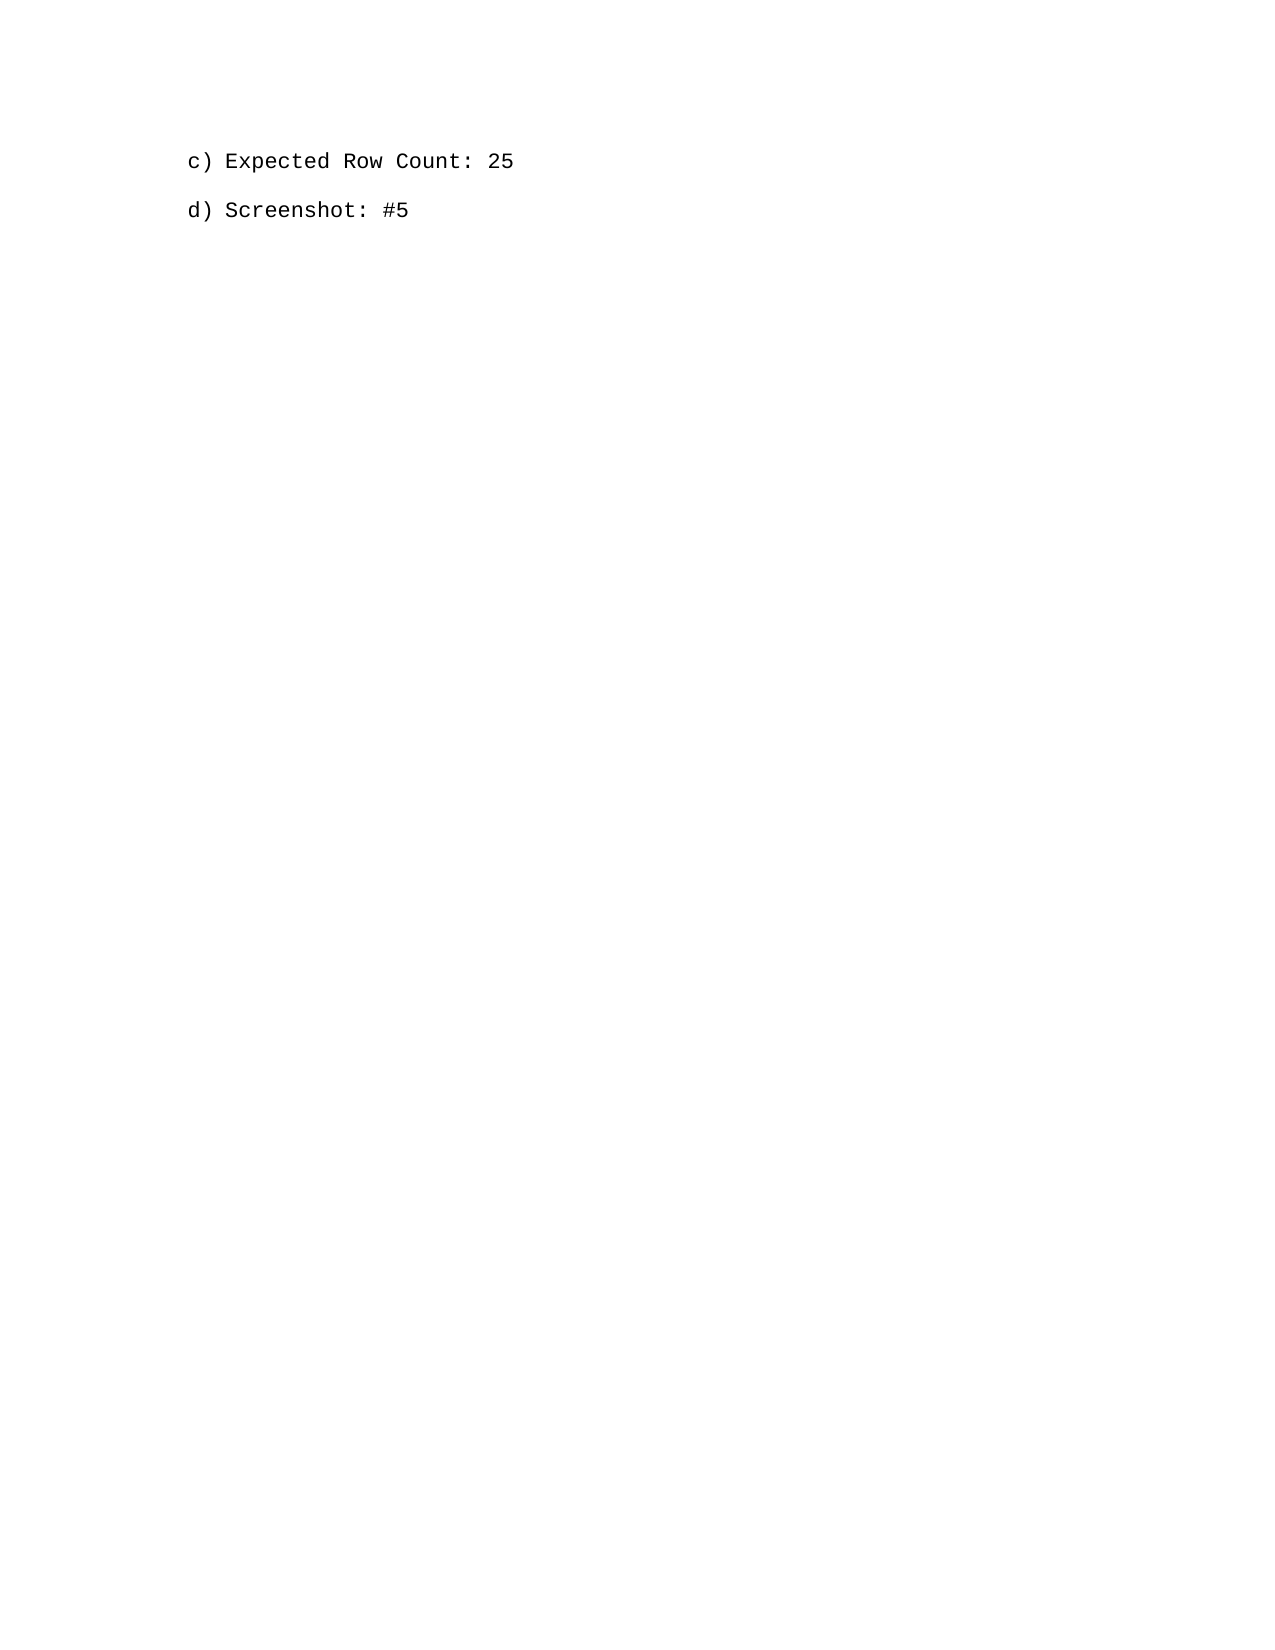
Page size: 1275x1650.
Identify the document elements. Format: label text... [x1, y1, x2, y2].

list Expected Row Count: 25 [187, 150, 1125, 175]
list Screenshot: #5 [187, 199, 1125, 224]
